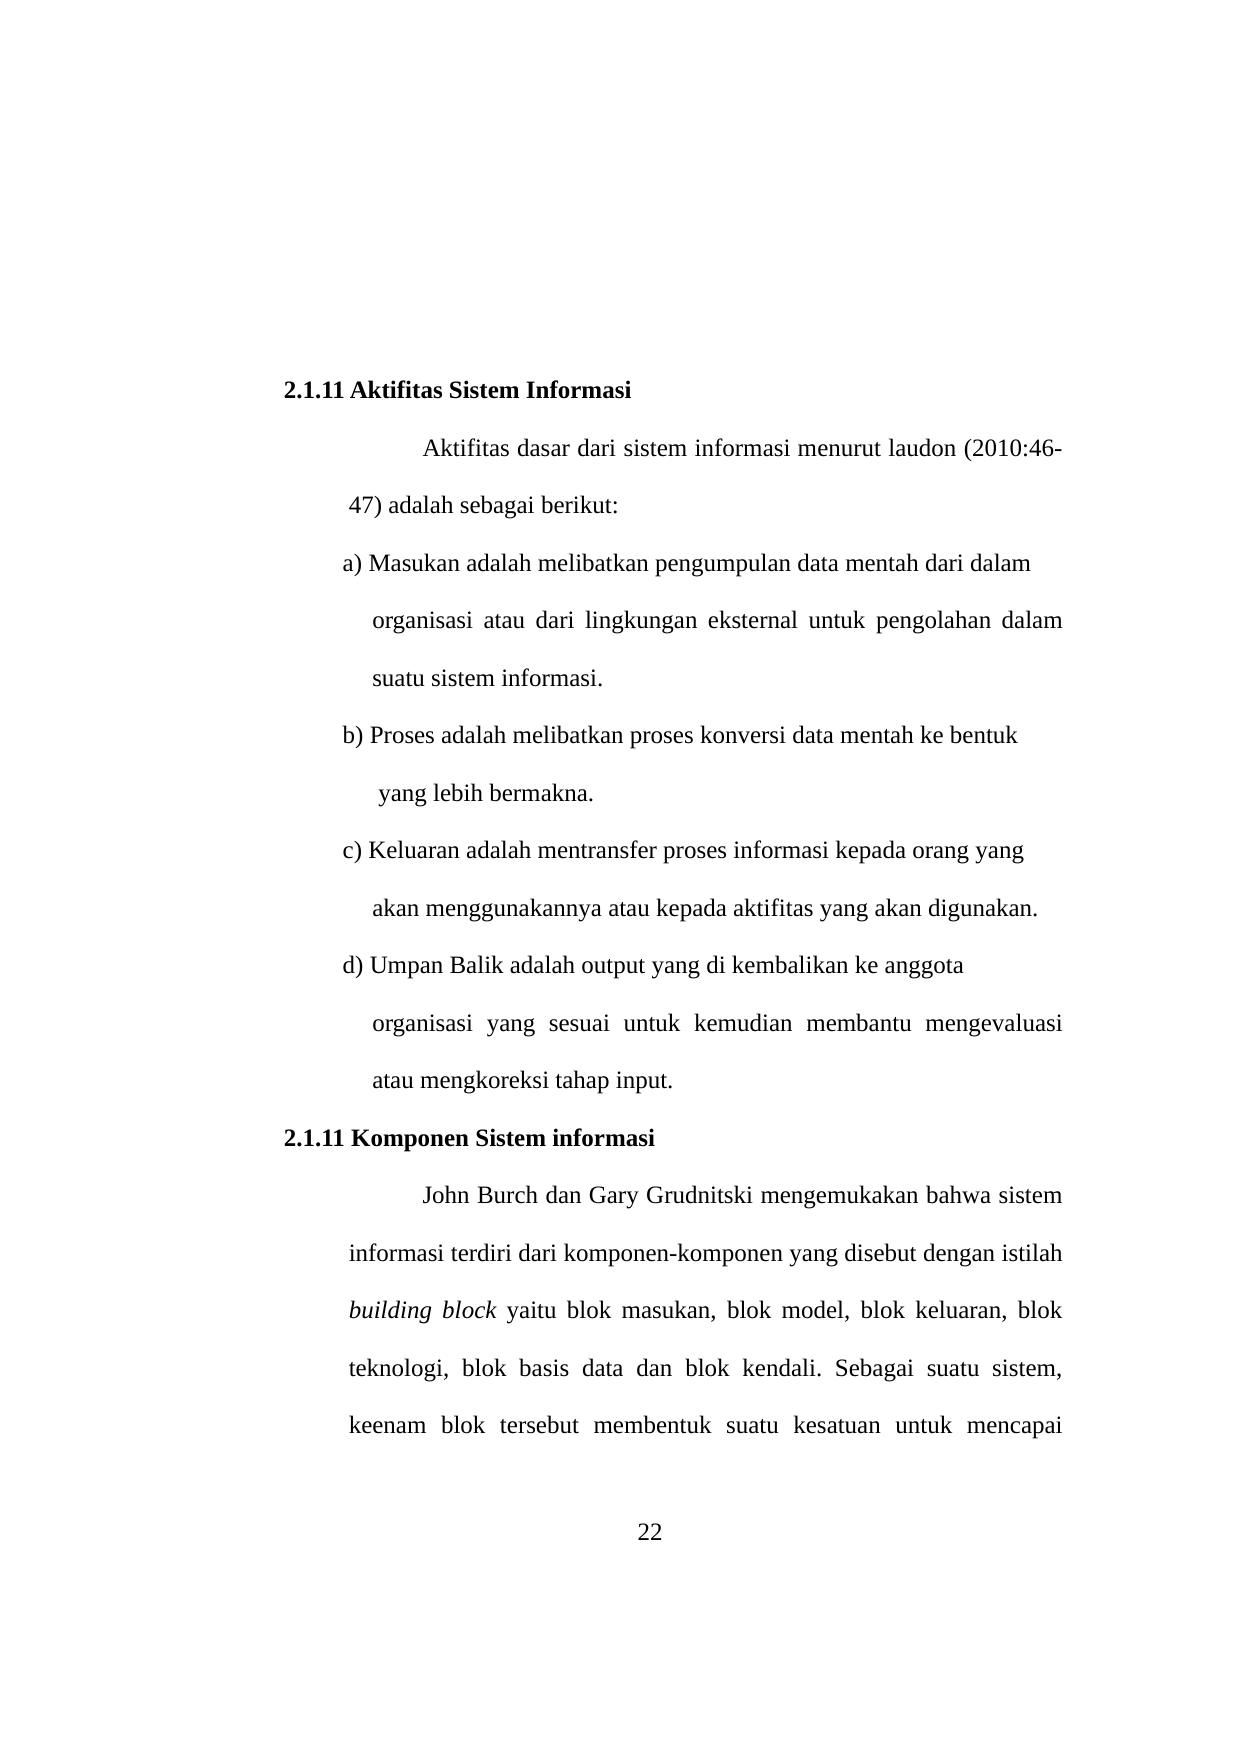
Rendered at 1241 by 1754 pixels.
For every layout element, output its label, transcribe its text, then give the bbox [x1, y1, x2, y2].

text Aktifitas dasar dari sistem informasi menurut laudon (2010:46-47) adalah sebagai berikut: [348, 433, 1063, 519]
text 2.1.11 Komponen Sistem informasi [283, 1123, 1063, 1152]
list yang lebih bermakna. [378, 778, 1063, 807]
list b) Proses adalah melibatkan proses konversi data mentah ke bentuk [342, 721, 1063, 749]
list organisasi atau dari lingkungan eksternal untuk pengolahan dalam suatu sistem informasi. [372, 606, 1063, 692]
list c) Keluaran adalah mentransfer proses informasi kepada orang yang [342, 836, 1063, 864]
list organisasi yang sesuai untuk kemudian membantu mengevaluasi atau mengkoreksi tahap input. [372, 1008, 1063, 1094]
list a) Masukan adalah melibatkan pengumpulan data mentah dari dalam [342, 548, 1063, 577]
list akan menggunakannya atau kepada aktifitas yang akan digunakan. [372, 893, 1063, 922]
text 2.1.11 Aktifitas Sistem Informasi [283, 376, 1063, 404]
list d) Umpan Balik adalah output yang di kembalikan ke anggota [342, 951, 1063, 979]
text John Burch dan Gary Grudnitski mengemukakan bahwa sistem informasi terdiri dari komponen-komponen yang disebut dengan istilah building block yaitu blok masukan, blok model, blok keluaran, blok teknologi, blok basis data dan blok kendali. Sebagai suatu sistem, keenam blok tersebut membentuk suatu kesatuan untuk mencapai [348, 1181, 1063, 1439]
